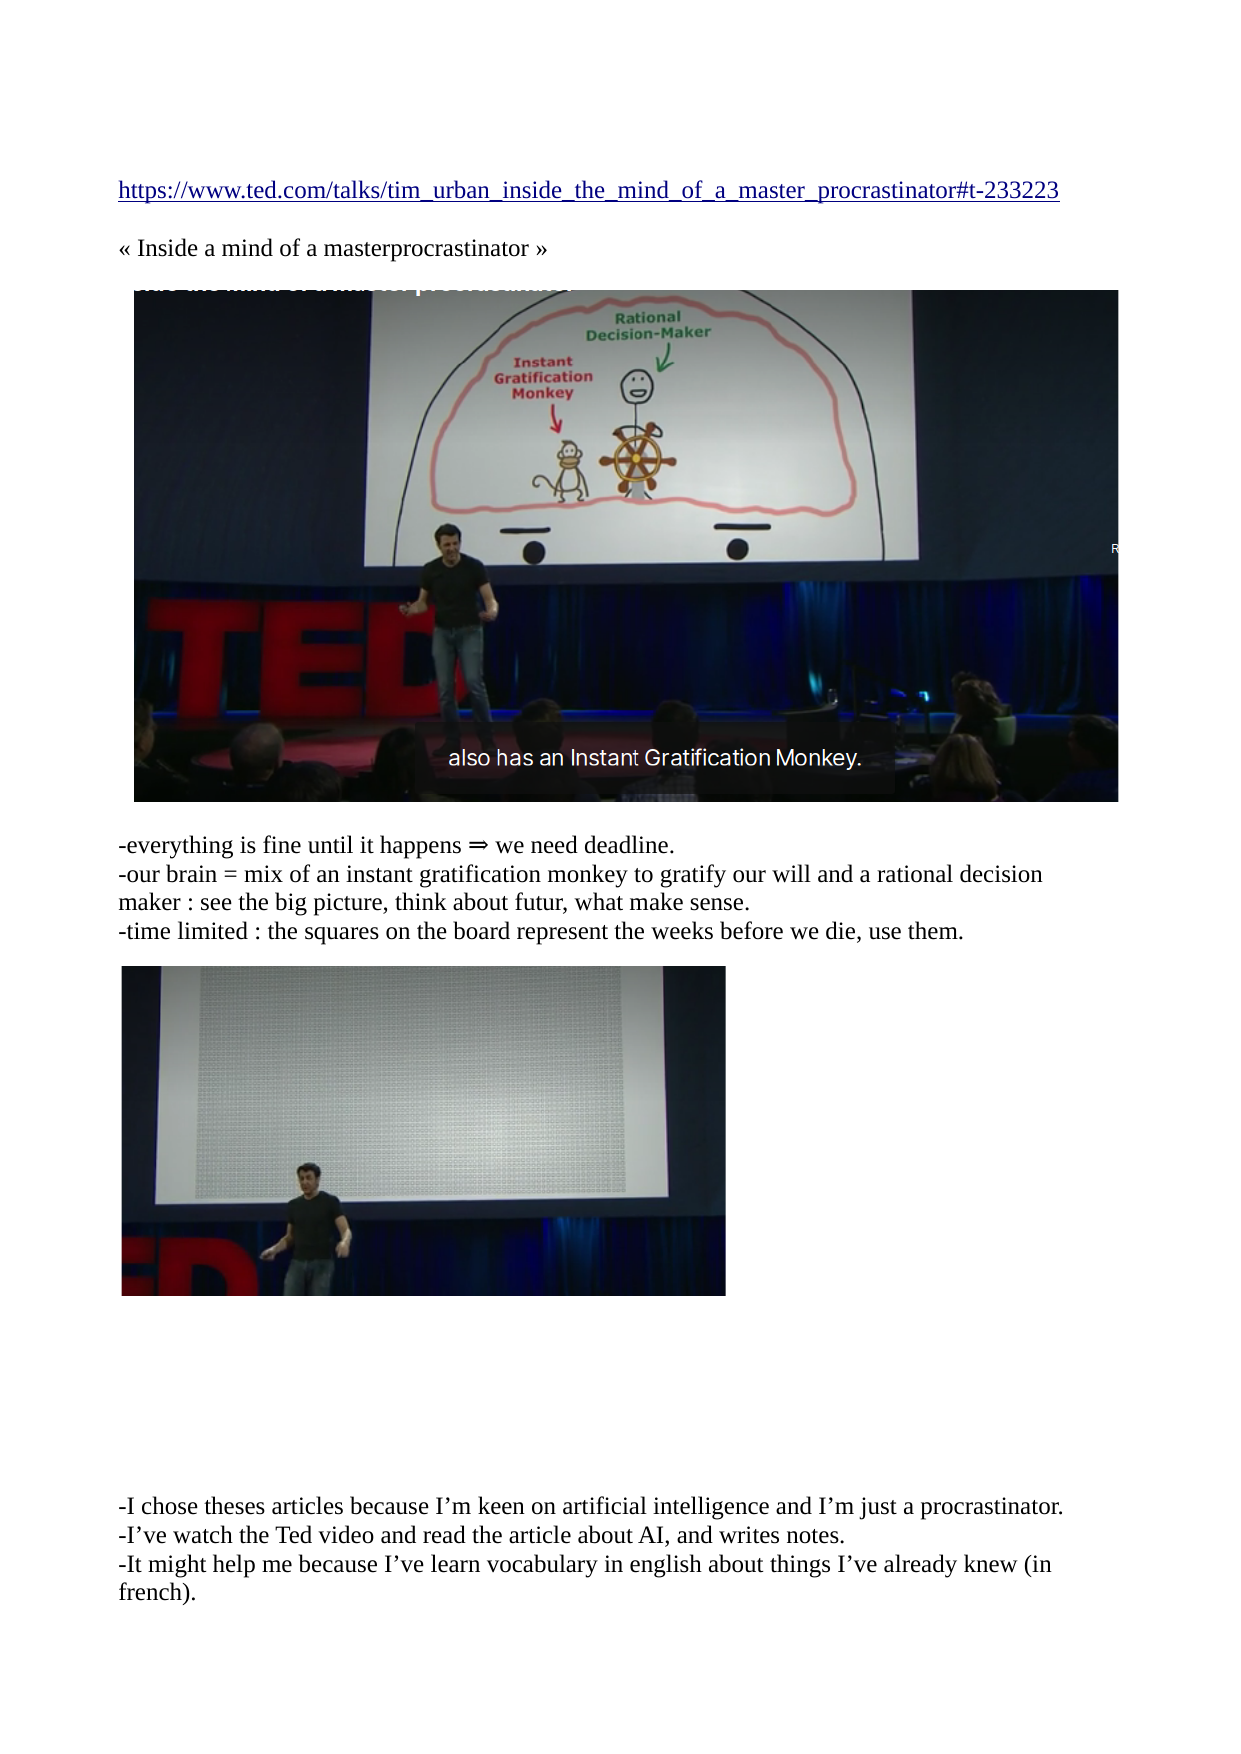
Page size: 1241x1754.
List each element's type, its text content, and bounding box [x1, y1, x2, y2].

text https://www.ted.com/talks/tim_urban_inside_the_mind_of_a_master_procrastinator#t-233223 [118, 176, 1122, 204]
text -It might help me because I’ve learn vocabulary in english about things I’ve already knew (in french). [118, 1549, 1122, 1606]
text -everything is fine until it happens ⇒ we need deadline. [118, 830, 1122, 859]
text -I’ve watch the Ted video and read the article about AI, and writes notes. [118, 1520, 1122, 1549]
text « Inside a mind of a masterprocrastinator » [118, 233, 1122, 262]
text -our brain = mix of an instant gratification monkey to gratify our will and a rational decision maker : see the big picture, think about futur, what make sense. [118, 859, 1122, 916]
picture [121, 966, 439, 1296]
picture [134, 290, 561, 802]
text -time limited : the squares on the board represent the weeks before we die, use them. [118, 916, 1122, 945]
text -I chose theses articles because I’m keen on artificial intelligence and I’m just a procrastinator. [118, 1491, 1122, 1520]
